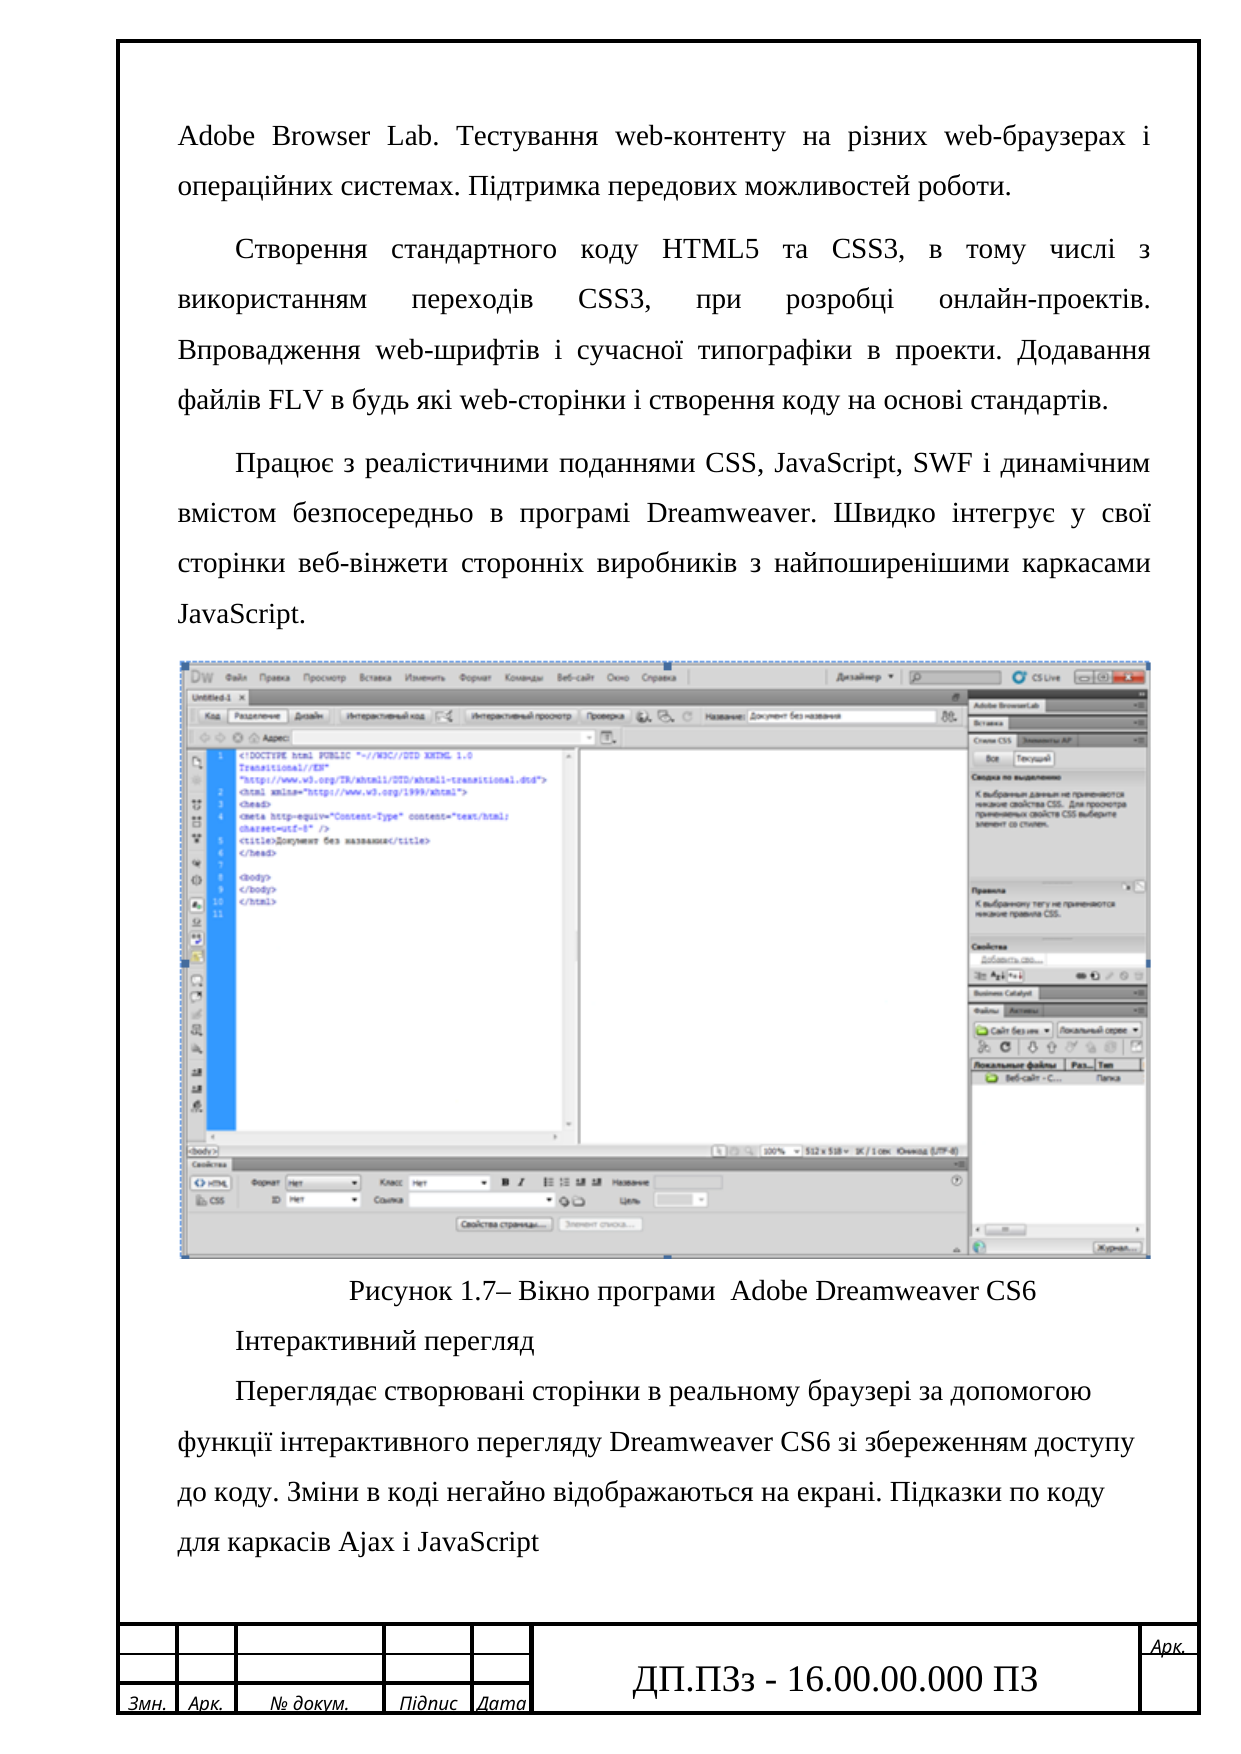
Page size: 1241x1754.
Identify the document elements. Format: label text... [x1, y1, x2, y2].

text Переглядає створювані сторінки в реальному браузері за допомогою функції інтерактивного перегляду Dreamweaver CS6 зі збереженням доступу до коду. Зміни в коді негайно відображаються на екрані. Підказки по коду для каркасів Ajax і JavaScript [177, 1373, 1152, 1558]
text Працює з реалістичними поданнями CSS, JavaScript, SWF і динамічним вмістом безпосередньо в програмі Dreamweaver. Швидко інтегрує у свої сторінки веб-вінжети сторонніх виробників з найпоширенішими каркасами JavaScript. [177, 445, 1152, 629]
text Створення стандартного коду HTML5 та CSS3, в тому числі з використанням переходів CSS3, при розробці онлайн-проектів. Впровадження web-шрифтів і сучасної типографіки в проекти. Додавання файлів FLV в будь які web-сторінки і створення коду на основі стандартів. [177, 231, 1152, 416]
text Рисунок 1.7– Вікно програми Adobe Dreamweaver CS6 [177, 1273, 1152, 1306]
text Інтерактивний перегляд [177, 1323, 1152, 1357]
text Adobe Browser Lab. Тестування web-контенту на різних web-браузерах і операційних системах. Підтримка передових можливостей роботи. [177, 118, 1152, 202]
